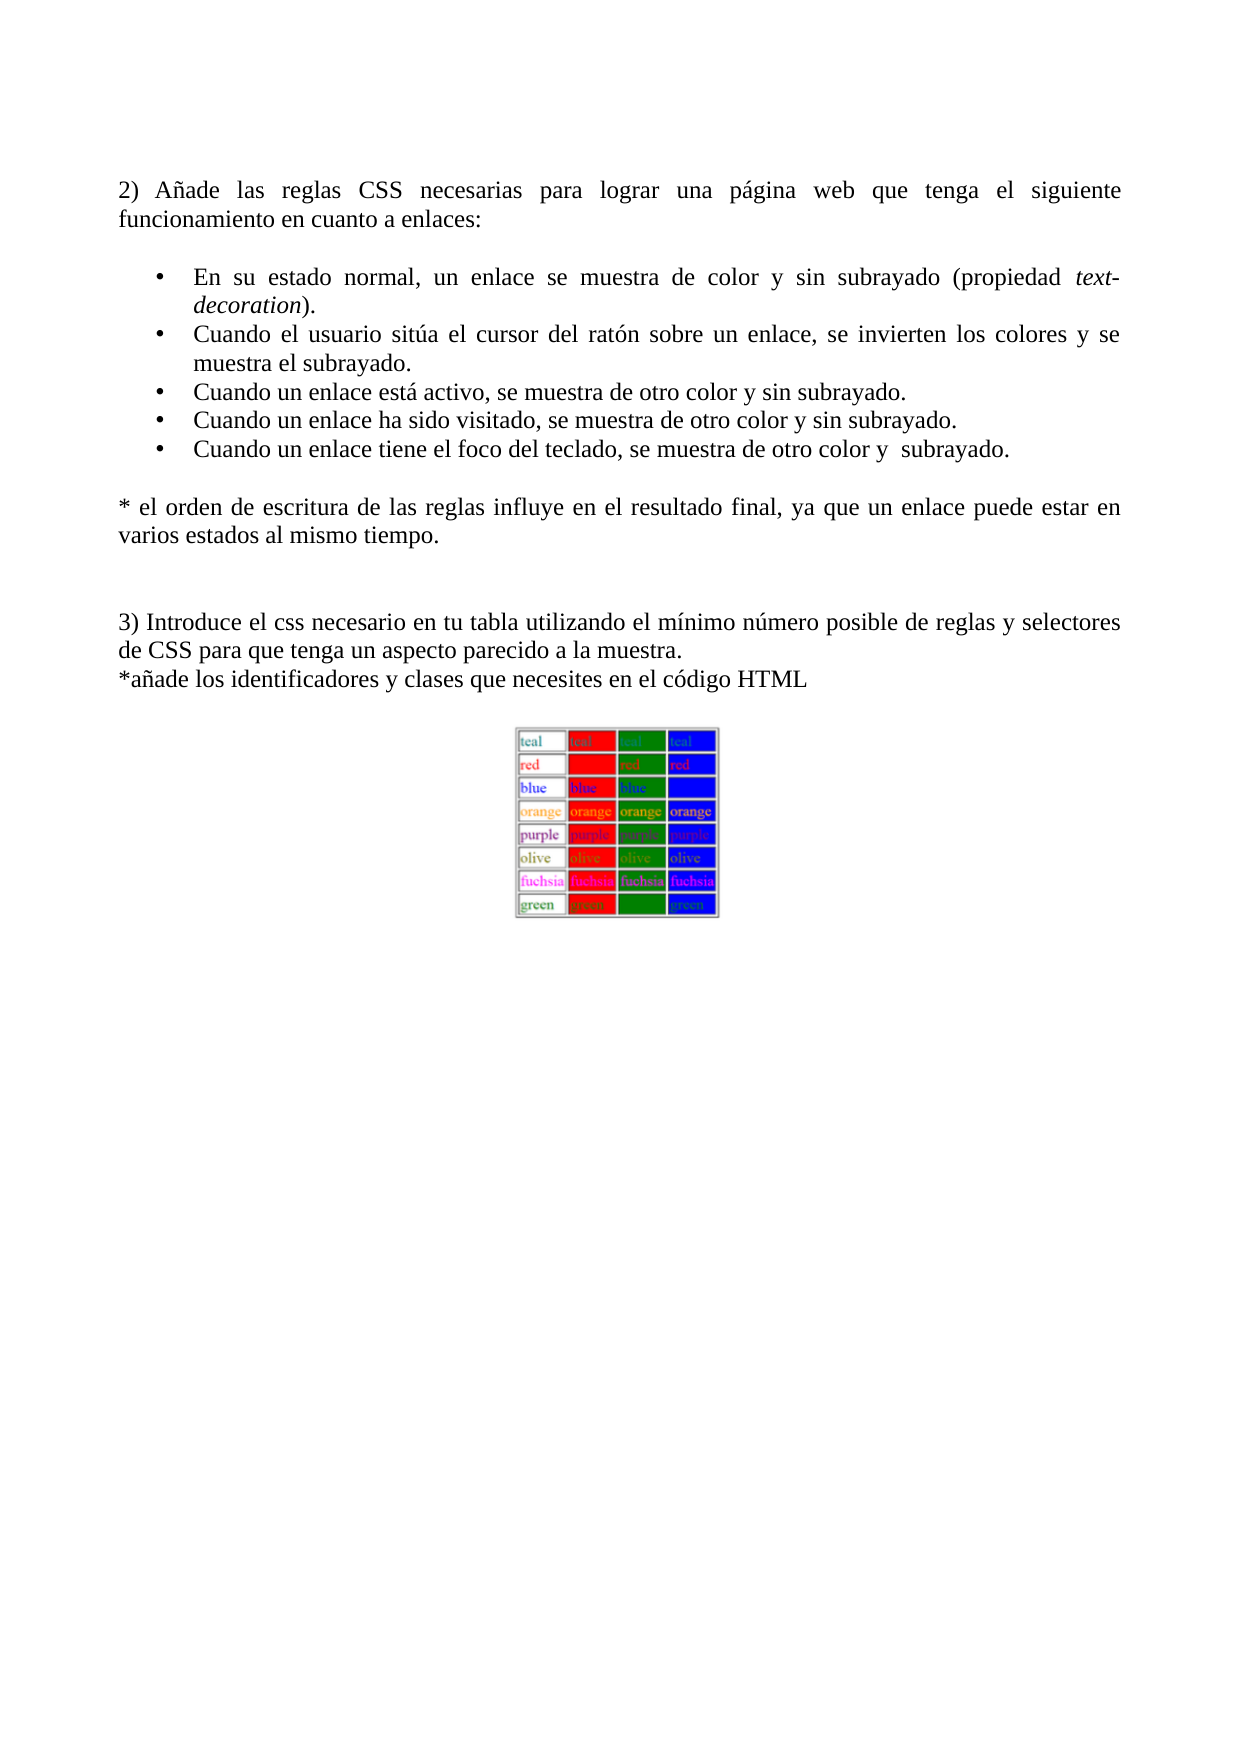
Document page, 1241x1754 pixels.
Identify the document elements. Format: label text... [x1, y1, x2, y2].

list En su estado normal, un enlace se muestra de color y sin subrayado (propiedad text-decoration). [156, 262, 1122, 319]
text * el orden de escritura de las reglas influye en el resultado final, ya que un enlace puede estar en varios estados al mismo tiempo. [118, 492, 1122, 549]
picture [509, 721, 731, 925]
list Cuando un enlace tiene el foco del teclado, se muestra de otro color y subrayado. [156, 434, 1122, 463]
list Cuando un enlace ha sido visitado, se muestra de otro color y sin subrayado. [156, 405, 1122, 434]
list Cuando un enlace está activo, se muestra de otro color y sin subrayado. [156, 377, 1122, 405]
text 2) Añade las reglas CSS necesarias para lograr una página web que tenga el siguiente funcionamiento en cuanto a enlaces: [118, 175, 1122, 233]
text *añade los identificadores y clases que necesites en el código HTML [118, 664, 1122, 693]
list Cuando el usuario sitúa el cursor del ratón sobre un enlace, se invierten los colores y se muestra el subrayado. [156, 319, 1122, 377]
text 3) Introduce el css necesario en tu tabla utilizando el mínimo número posible de reglas y selectores de CSS para que tenga un aspecto parecido a la muestra. [118, 607, 1122, 664]
